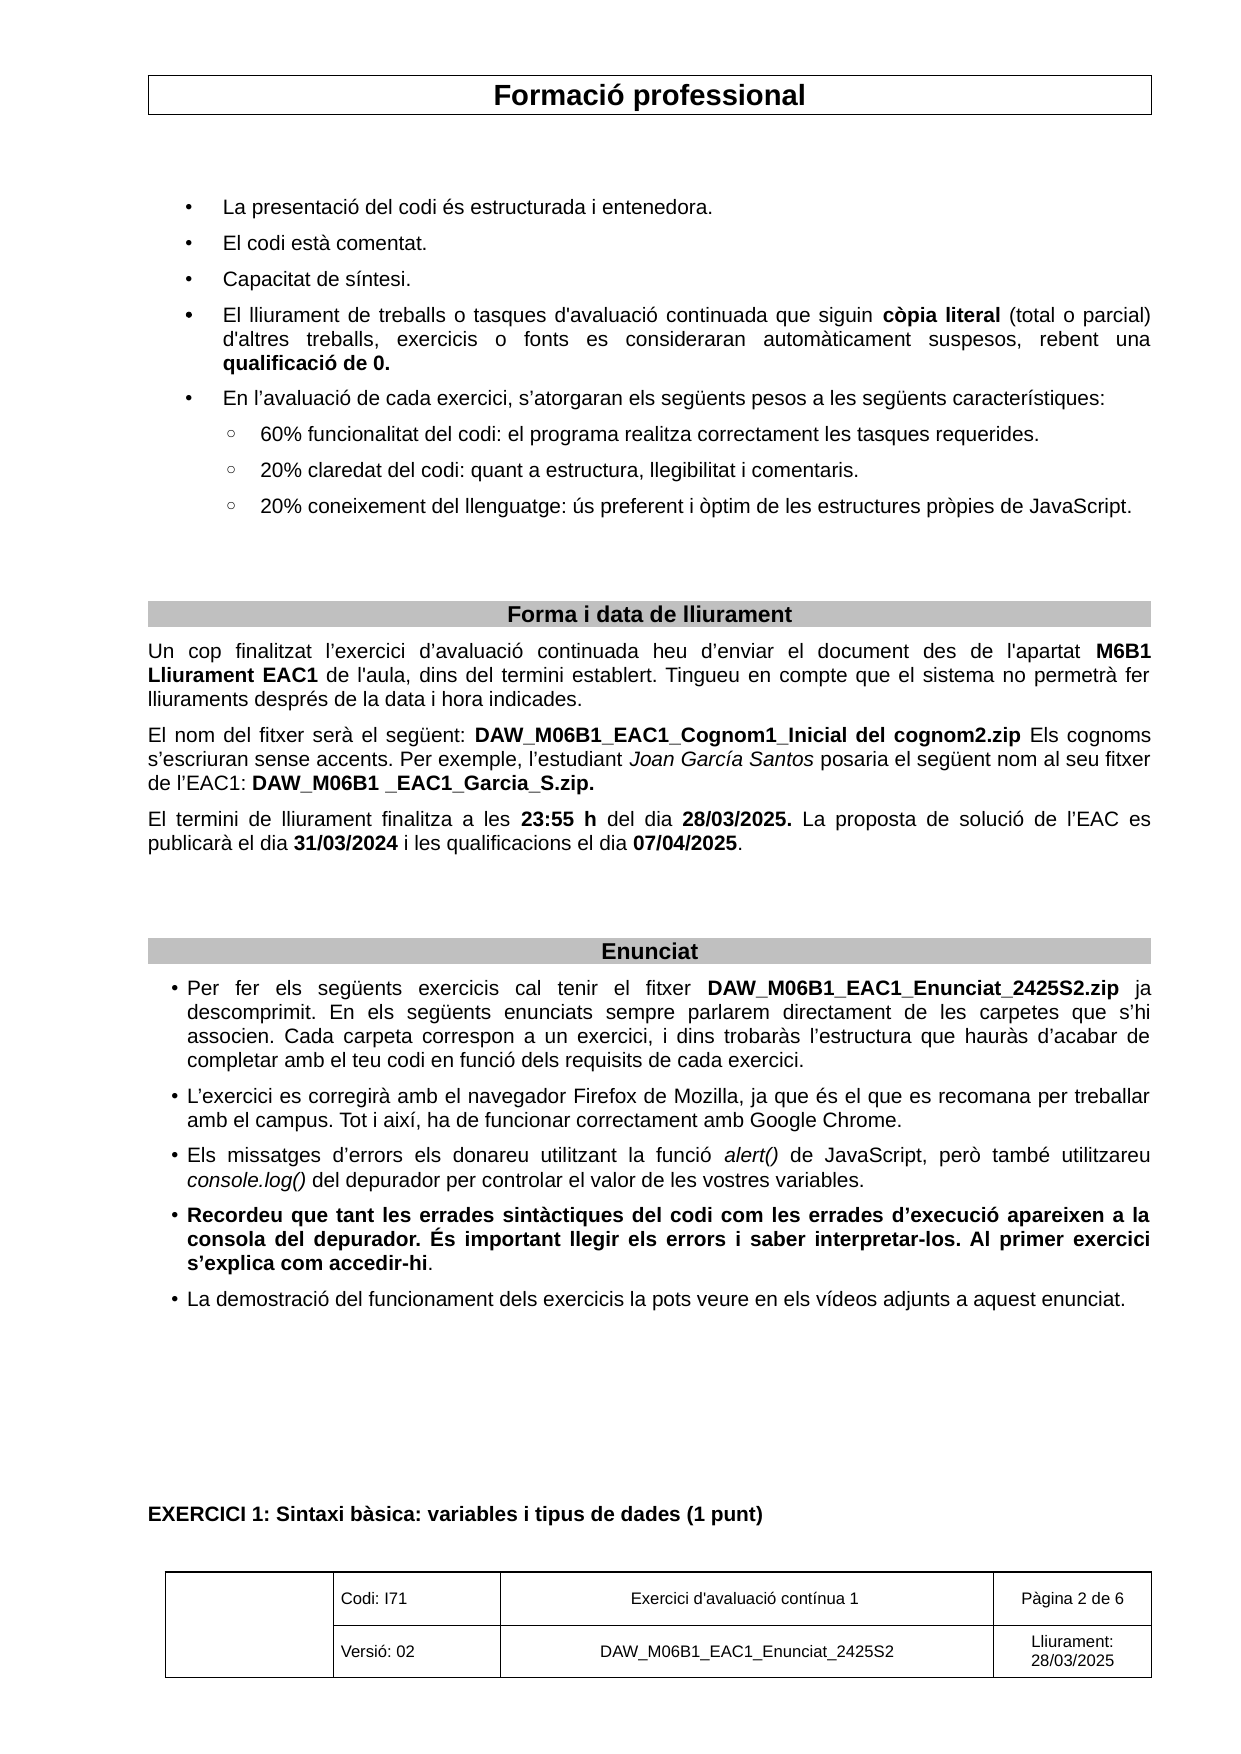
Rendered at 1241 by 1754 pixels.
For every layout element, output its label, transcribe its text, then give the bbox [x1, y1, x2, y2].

text El termini de lliurament finalitza a les 23:55 h del dia 28/03/2025. La proposta de solució de l’EAC es publicarà el dia 31/03/2024 i les qualificacions el dia 07/04/2025. [148, 806, 1151, 854]
list En l’avaluació de cada exercici, s’atorgaran els següents pesos a les següents característiques: [185, 386, 1151, 410]
list La presentació del codi és estructurada i entenedora. [185, 195, 1151, 219]
list La demostració del funcionament dels exercicis la pots veure en els vídeos adjunts a aquest enunciat. [171, 1287, 1151, 1311]
list L’exercici es corregirà amb el navegador Firefox de Mozilla, ja que és el que es recomana per treballar amb el campus. Tot i així, ha de funcionar correctament amb Google Chrome. [171, 1083, 1151, 1132]
text Forma i data de lliurament [148, 601, 1151, 627]
text El nom del fitxer serà el següent: DAW_M06B1_EAC1_Cognom1_Inicial del cognom2.zip Els cognoms s’escriuran sense accents. Per exemple, l’estudiant Joan García Santos posaria el següent nom al seu fitxer de l’EAC1: DAW_M06B1 _EAC1_Garcia_S.zip. [148, 723, 1151, 794]
list El codi està comentat. [185, 231, 1151, 255]
list 20% coneixement del llenguatge: ús preferent i òptim de les estructures pròpies de JavaScript. [223, 494, 1151, 518]
list Recordeu que tant les errades sintàctiques del codi com les errades d’execució apareixen a la consola del depurador. És important llegir els errors i saber interpretar-los. Al primer exercici s’explica com accedir-hi. [171, 1203, 1151, 1275]
list EXERCICI 1: Sintaxi bàsica: variables i tipus de dades (1 punt) [148, 1501, 1151, 1525]
list 60% funcionalitat del codi: el programa realitza correctament les tasques requerides. [223, 422, 1151, 446]
text Enunciat [148, 938, 1151, 964]
text Un cop finalitzat l’exercici d’avaluació continuada heu d’enviar el document des de l'apartat M6B1 Lliurament EAC1 de l'aula, dins del termini establert. Tingueu en compte que el sistema no permetrà fer lliuraments després de la data i hora indicades. [148, 639, 1151, 711]
list Per fer els següents exercicis cal tenir el fitxer DAW_M06B1_EAC1_Enunciat_2425S2.zip ja descomprimit. En els següents enunciats sempre parlarem directament de les carpetes que s’hi associen. Cada carpeta correspon a un exercici, i dins trobaràs l’estructura que hauràs d’acabar de completar amb el teu codi en funció dels requisits de cada exercici. [171, 976, 1151, 1072]
list 20% claredat del codi: quant a estructura, llegibilitat i comentaris. [223, 458, 1151, 482]
list Els missatges d’errors els donareu utilitzant la funció alert() de JavaScript, però també utilitzareu console.log() del depurador per controlar el valor de les vostres variables. [171, 1143, 1151, 1191]
list El lliurament de treballs o tasques d'avaluació continuada que siguin còpia literal (total o parcial) d'altres treballs, exercicis o fonts es consideraran automàticament suspesos, rebent una qualificació de 0. [185, 302, 1151, 374]
list Capacitat de síntesi. [185, 267, 1151, 291]
